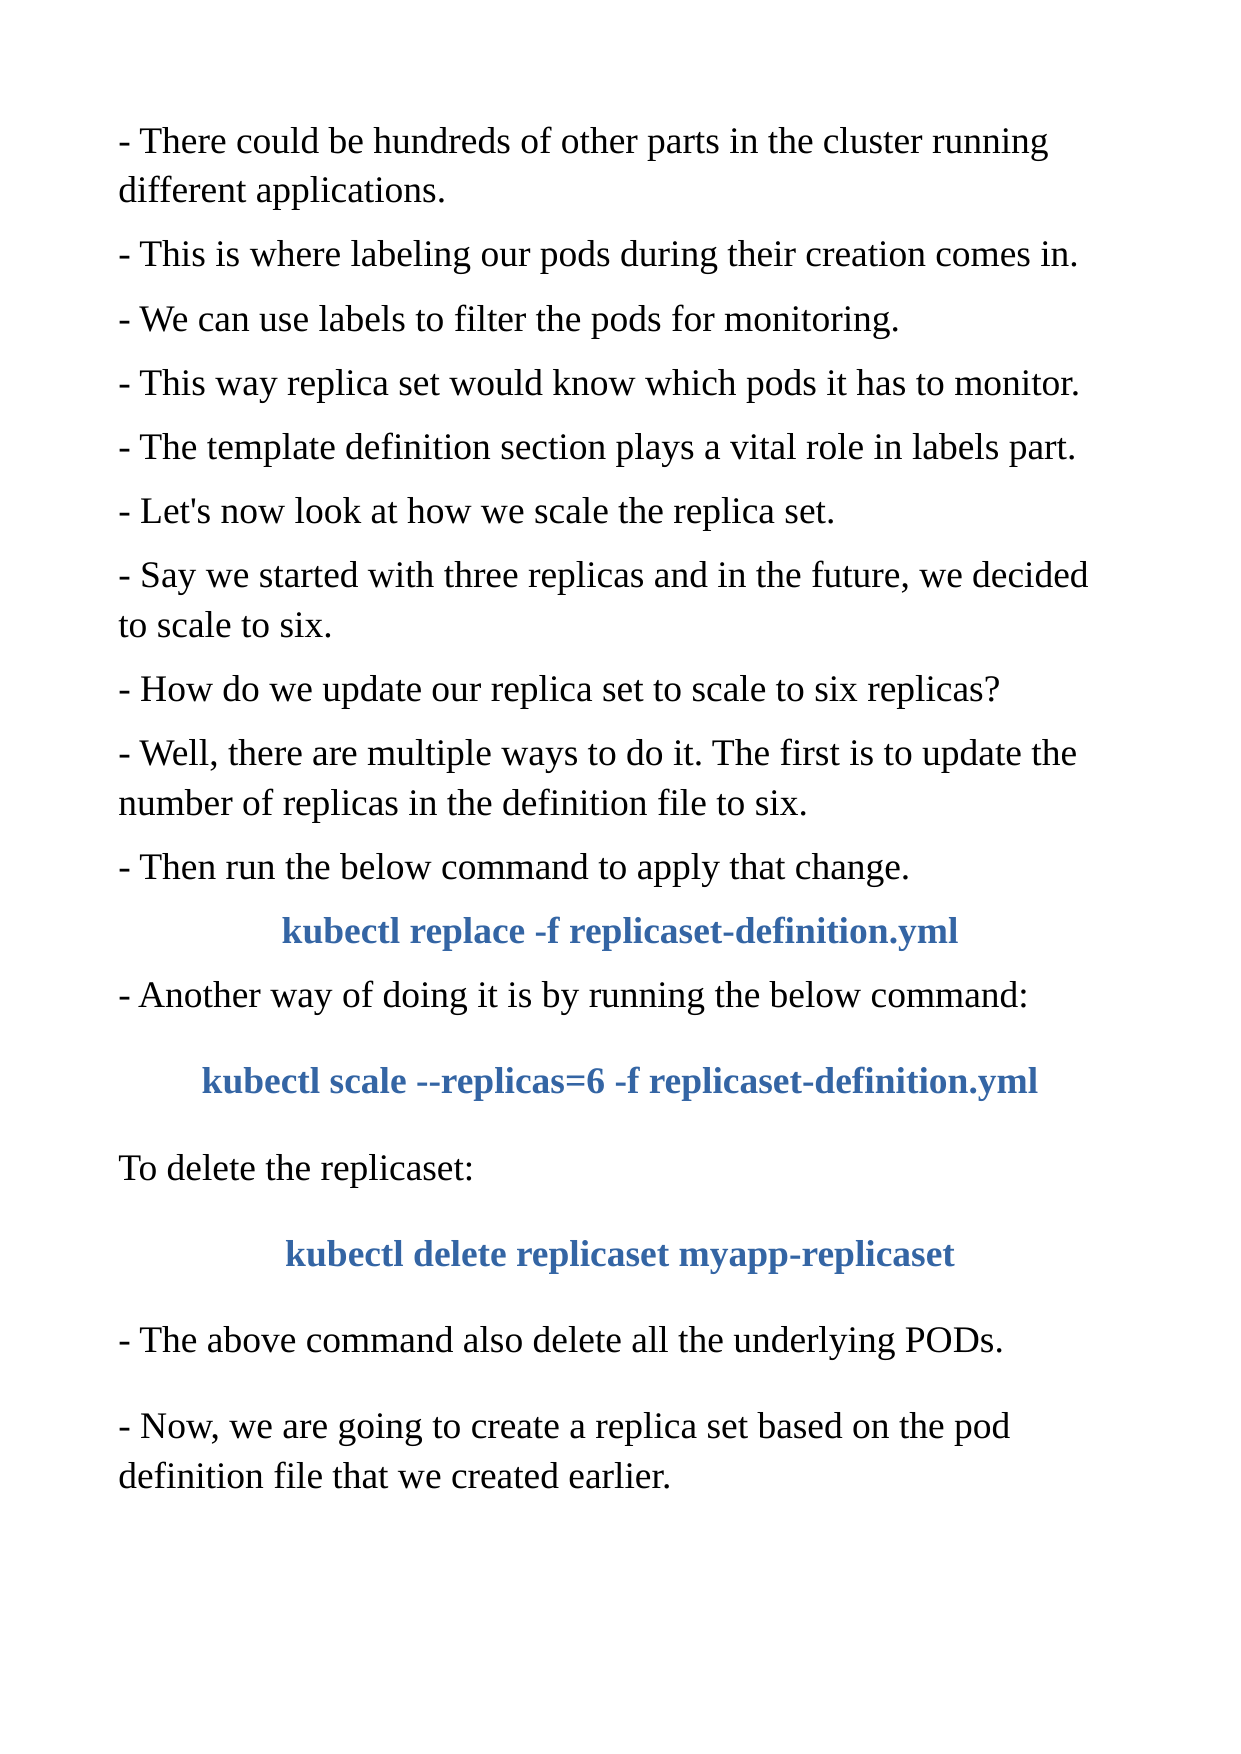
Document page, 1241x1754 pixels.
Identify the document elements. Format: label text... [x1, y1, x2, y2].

text - This way replica set would know which pods it has to monitor. [118, 360, 1122, 403]
text - Let's now look at how we scale the replica set. [118, 488, 1122, 532]
text - This is where labeling our pods during their creation comes in. [118, 232, 1122, 275]
text - The template definition section plays a vital role in labels part. [118, 424, 1122, 467]
text - Then run the below command to apply that change. [118, 844, 1122, 887]
text - There could be hundreds of other parts in the cluster running different applications. [118, 118, 1122, 211]
text - How do we update our replica set to scale to six replicas? [118, 666, 1122, 709]
text - Now, we are going to create a replica set based on the pod definition file that we created earlier. [118, 1404, 1122, 1497]
text To delete the replicaset: [118, 1145, 1122, 1188]
text - Another way of doing it is by running the below command: [118, 973, 1122, 1016]
text kubectl replace -f replicaset-definition.yml [118, 908, 1122, 952]
text - Say we started with three replicas and in the future, we decided to scale to six. [118, 553, 1122, 645]
text - We can use labels to filter the pods for monitoring. [118, 296, 1122, 339]
text kubectl scale --replicas=6 -f replicaset-definition.yml [118, 1059, 1122, 1102]
text - Well, there are multiple ways to do it. The first is to update the number of replicas in the definition file to six. [118, 731, 1122, 823]
text - The above command also delete all the underlying PODs. [118, 1318, 1122, 1361]
text kubectl delete replicaset myapp-replicaset [118, 1231, 1122, 1274]
